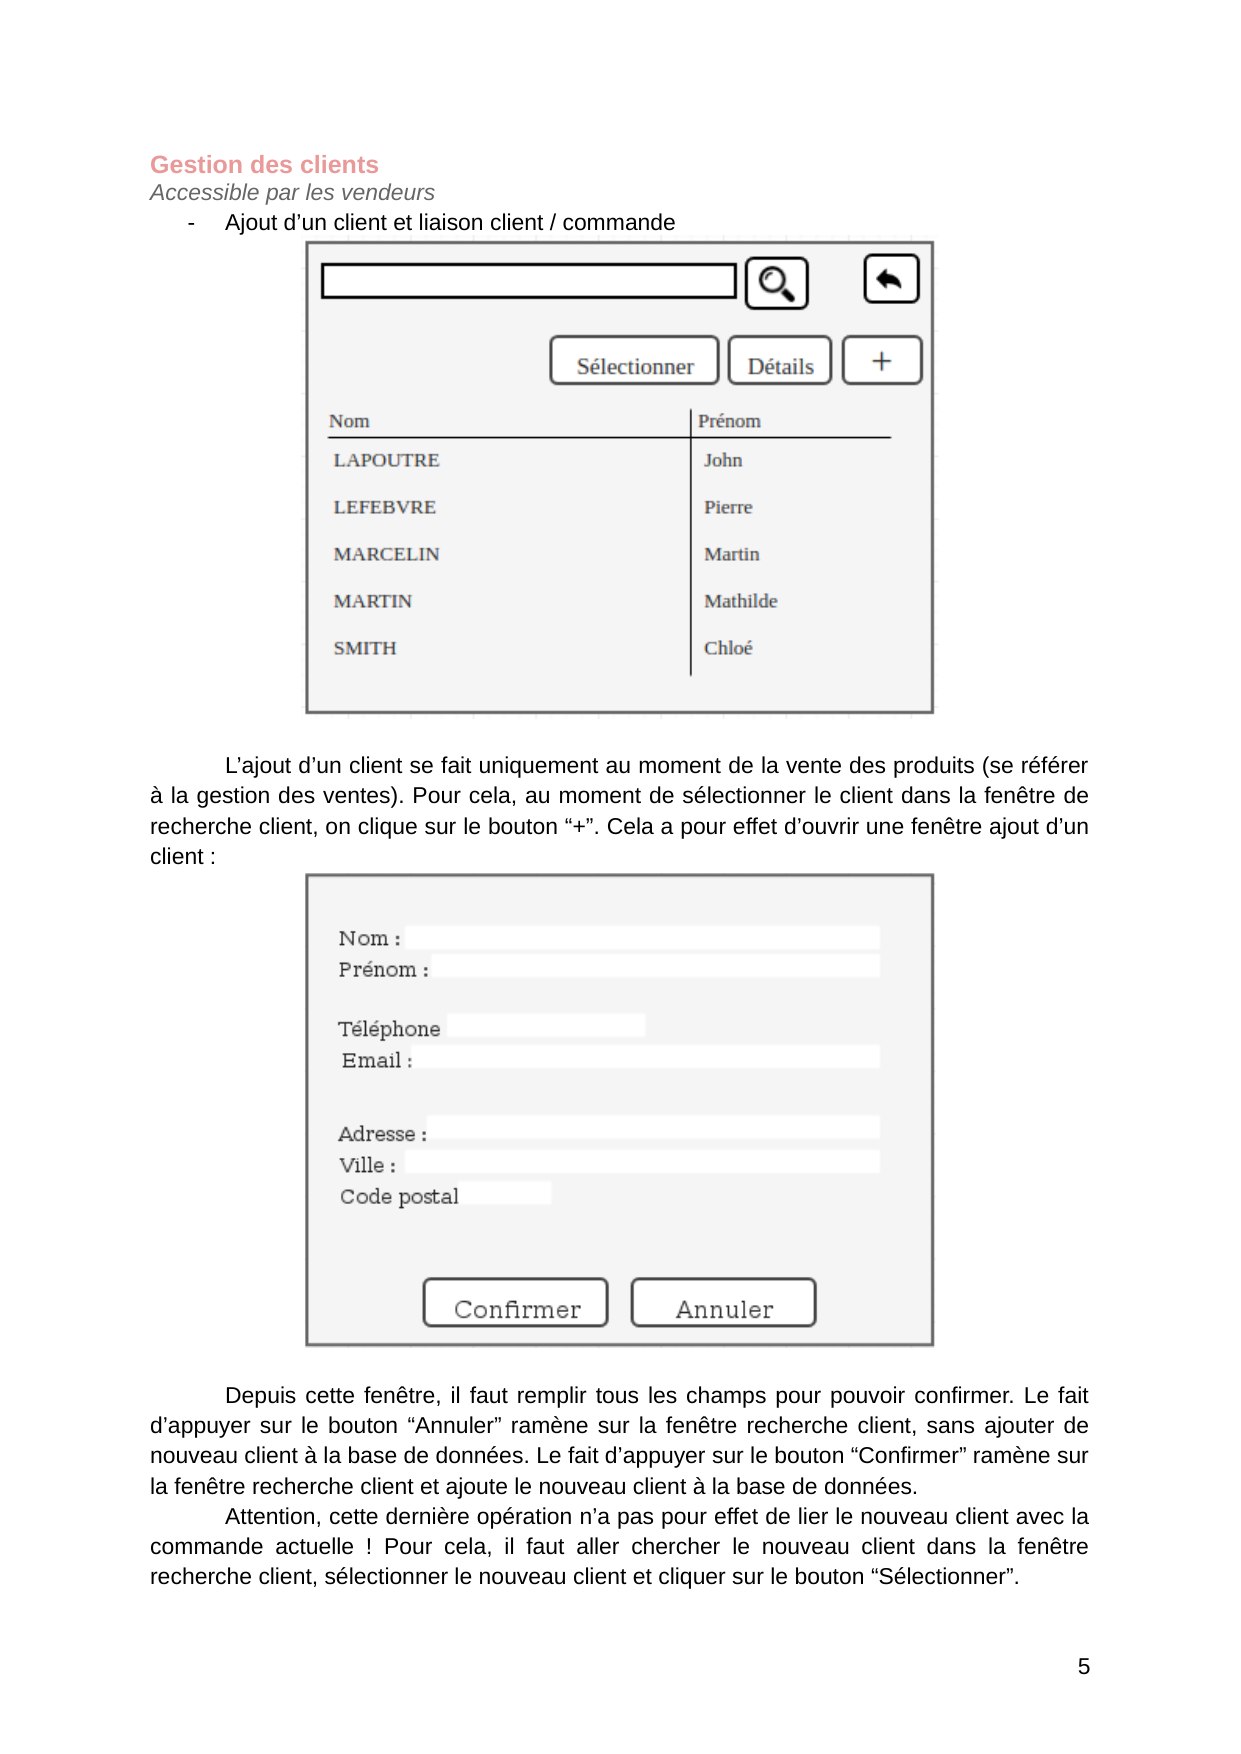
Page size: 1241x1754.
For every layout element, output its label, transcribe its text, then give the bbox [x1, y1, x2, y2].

text Accessible par les vendeurs [150, 179, 1090, 205]
subtitle Gestion des clients [150, 150, 1090, 179]
text L’ajout d’un client se fait uniquement au moment de la vente des produits (se référer à la gestion des ventes). Pour cela, au moment de sélectionner le client dans la fenêtre de recherche client, on clique sur le bouton “+”. Cela a pour effet d’ouvrir une fenêtre ajout d’un client : [150, 752, 1090, 869]
picture [304, 873, 936, 1348]
text Attention, cette dernière opération n’a pas pour effet de lier le nouveau client avec la commande actuelle ! Pour cela, il faut aller chercher le nouveau client dans la fenêtre recherche client, sélectionner le nouveau client et cliquer sur le bouton “Sélectionner”. [150, 1503, 1090, 1590]
subtitle Ajout d’un client et liaison client / commande [187, 209, 1090, 235]
text Depuis cette fenêtre, il faut remplir tous les champs pour pouvoir confirmer. Le fait d’appuyer sur le bouton “Annuler” ramène sur la fenêtre recherche client, sans ajouter de nouveau client à la base de données. Le fait d’appuyer sur le bouton “Confirmer” ramène sur la fenêtre recherche client et ajoute le nouveau client à la base de données. [150, 1382, 1090, 1499]
picture [301, 235, 939, 719]
